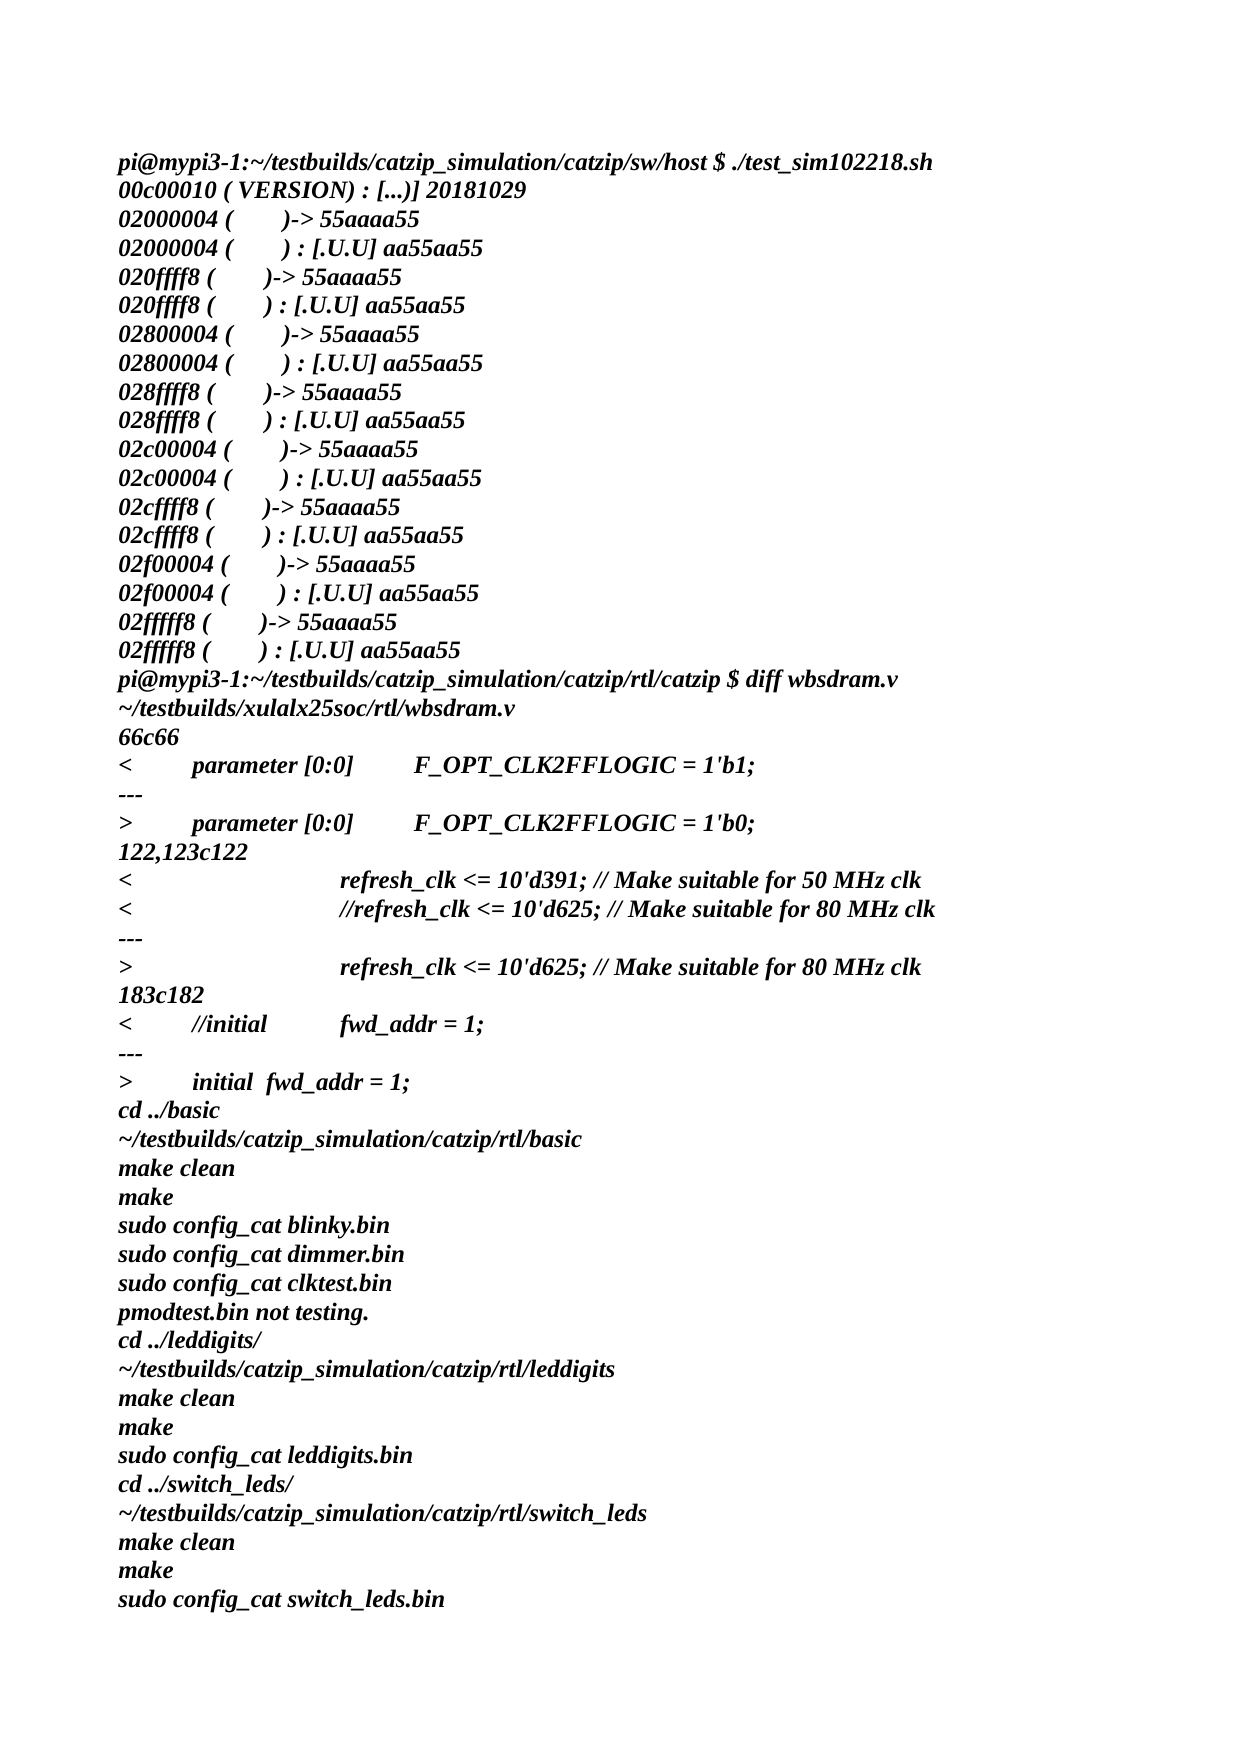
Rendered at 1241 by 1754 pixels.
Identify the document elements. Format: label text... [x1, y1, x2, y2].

text 02000004 ( )-> 55aaaa55 [118, 204, 1122, 233]
text 00c00010 ( VERSION) : [...)] 20181029 [118, 176, 1122, 204]
text 02000004 ( ) : [.U.U] aa55aa55 [118, 233, 1122, 262]
text 66c66 [118, 722, 1122, 751]
text cd ../leddigits/ [118, 1326, 1122, 1354]
text 028ffff8 ( )-> 55aaaa55 [118, 377, 1122, 406]
text 02fffff8 ( ) : [.U.U] aa55aa55 [118, 636, 1122, 664]
text > refresh_clk <= 10'd625; // Make suitable for 80 MHz clk [118, 952, 1122, 981]
text sudo config_cat clktest.bin [118, 1268, 1122, 1297]
text pi@mypi3-1:~/testbuilds/catzip_simulation/catzip/rtl/catzip $ diff wbsdram.v ~/testbuilds/xulalx25soc/rtl/wbsdram.v [118, 664, 1122, 722]
text make clean [118, 1383, 1122, 1412]
text make [118, 1412, 1122, 1441]
text < refresh_clk <= 10'd391; // Make suitable for 50 MHz clk [118, 866, 1122, 894]
text make clean [118, 1527, 1122, 1556]
text 02800004 ( ) : [.U.U] aa55aa55 [118, 348, 1122, 377]
text < parameter [0:0] F_OPT_CLK2FFLOGIC = 1'b1; [118, 751, 1122, 779]
text sudo config_cat leddigits.bin [118, 1441, 1122, 1469]
text ~/testbuilds/catzip_simulation/catzip/rtl/switch_leds [118, 1498, 1122, 1527]
text sudo config_cat blinky.bin [118, 1211, 1122, 1239]
text --- [118, 1038, 1122, 1067]
text cd ../basic [118, 1096, 1122, 1124]
text cd ../switch_leds/ [118, 1469, 1122, 1498]
text 02f00004 ( )-> 55aaaa55 [118, 549, 1122, 578]
text make [118, 1182, 1122, 1211]
text make [118, 1556, 1122, 1584]
text 02c00004 ( ) : [.U.U] aa55aa55 [118, 463, 1122, 492]
text > initial fwd_addr = 1; [118, 1067, 1122, 1096]
text 02800004 ( )-> 55aaaa55 [118, 319, 1122, 348]
text 020ffff8 ( )-> 55aaaa55 [118, 262, 1122, 291]
text 02cffff8 ( ) : [.U.U] aa55aa55 [118, 521, 1122, 549]
text sudo config_cat switch_leds.bin [118, 1584, 1122, 1613]
text --- [118, 923, 1122, 952]
text 122,123c122 [118, 837, 1122, 866]
text 02fffff8 ( )-> 55aaaa55 [118, 607, 1122, 636]
text 020ffff8 ( ) : [.U.U] aa55aa55 [118, 291, 1122, 319]
text sudo config_cat dimmer.bin [118, 1239, 1122, 1268]
text pmodtest.bin not testing. [118, 1297, 1122, 1326]
text ~/testbuilds/catzip_simulation/catzip/rtl/leddigits [118, 1354, 1122, 1383]
text 183c182 [118, 981, 1122, 1009]
text make clean [118, 1153, 1122, 1182]
text ~/testbuilds/catzip_simulation/catzip/rtl/basic [118, 1124, 1122, 1153]
text > parameter [0:0] F_OPT_CLK2FFLOGIC = 1'b0; [118, 808, 1122, 837]
text 02c00004 ( )-> 55aaaa55 [118, 434, 1122, 463]
text < //initial fwd_addr = 1; [118, 1009, 1122, 1038]
text pi@mypi3-1:~/testbuilds/catzip_simulation/catzip/sw/host $ ./test_sim102218.sh [118, 147, 1122, 176]
text 02cffff8 ( )-> 55aaaa55 [118, 492, 1122, 521]
text < //refresh_clk <= 10'd625; // Make suitable for 80 MHz clk [118, 894, 1122, 923]
text 028ffff8 ( ) : [.U.U] aa55aa55 [118, 406, 1122, 434]
text --- [118, 779, 1122, 808]
text 02f00004 ( ) : [.U.U] aa55aa55 [118, 578, 1122, 607]
